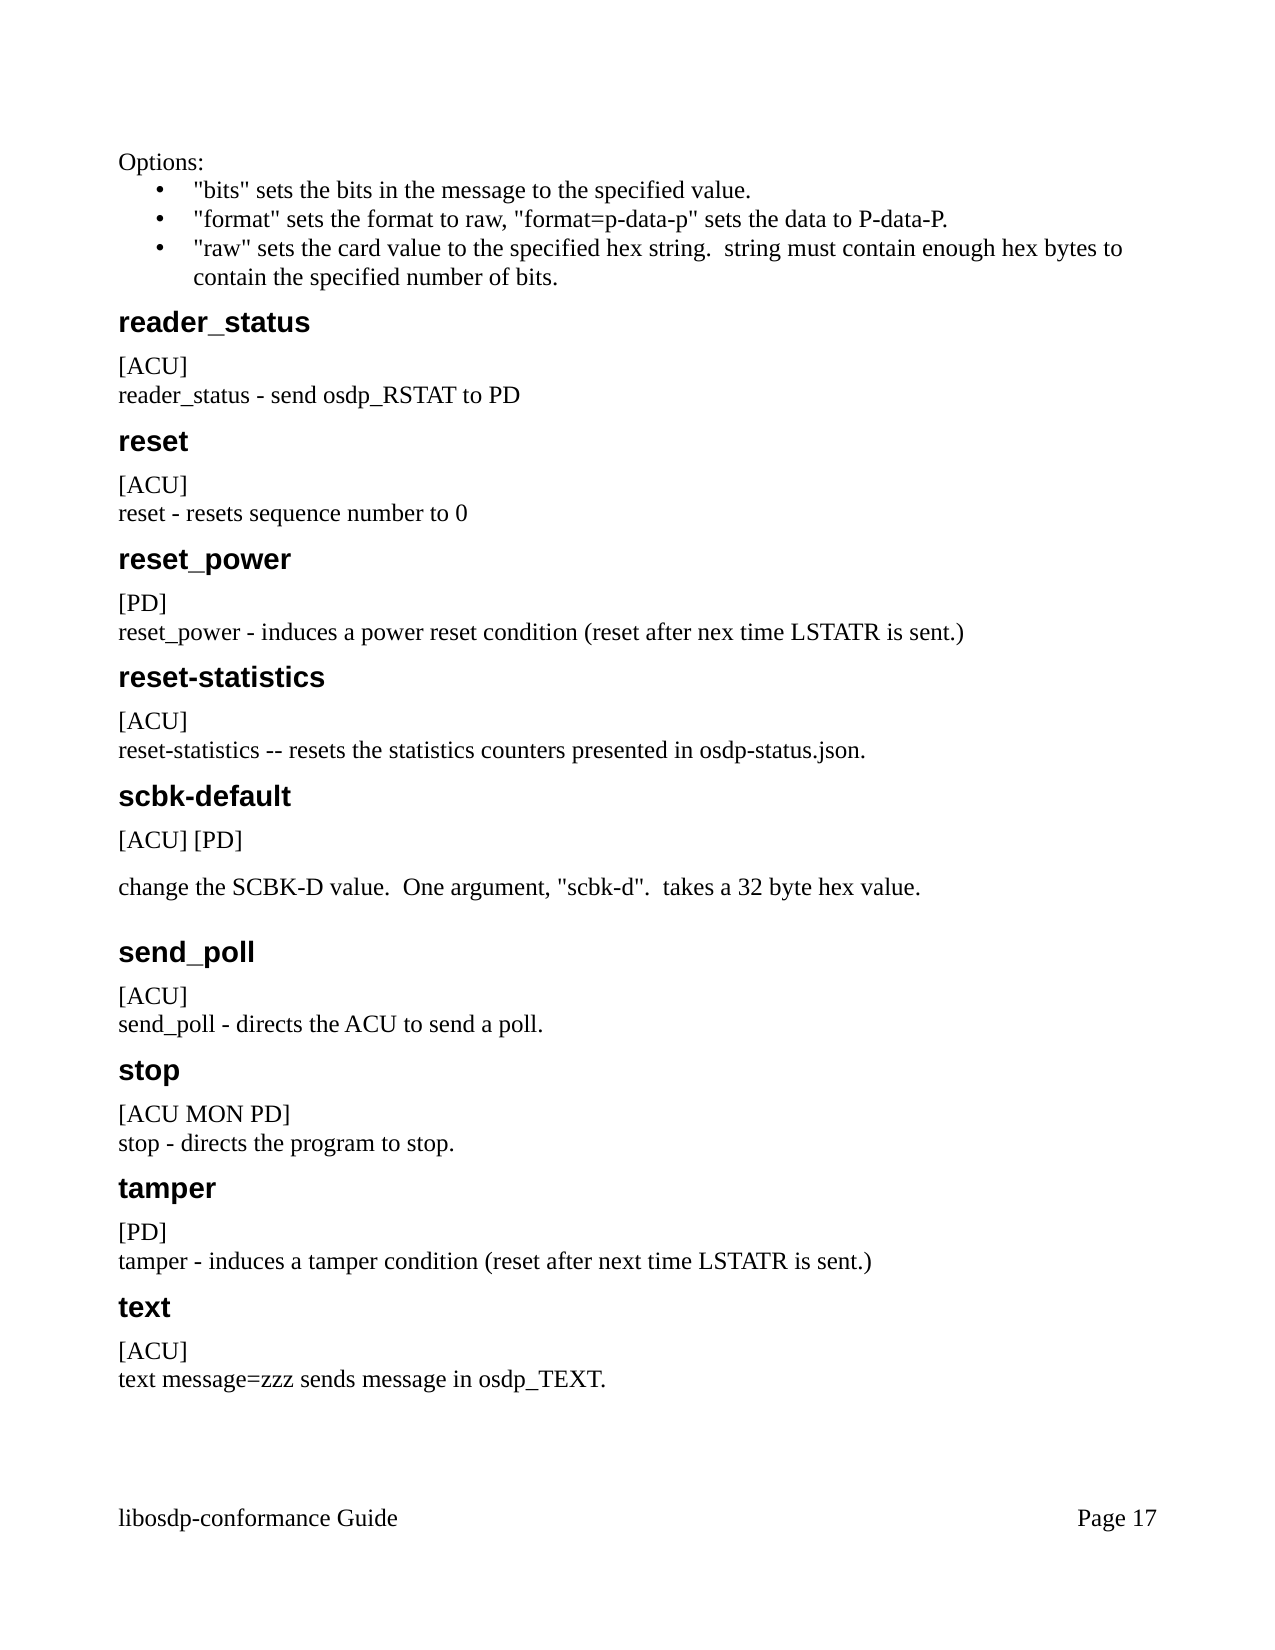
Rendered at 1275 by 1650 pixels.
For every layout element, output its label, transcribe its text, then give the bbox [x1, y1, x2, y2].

subtitle stop [118, 1053, 1157, 1087]
list "format" sets the format to raw, "format=p-data-p" sets the data to P-data-P. [156, 204, 1157, 233]
text [ACU] [118, 706, 1157, 735]
text send_poll - directs the ACU to send a poll. [118, 1009, 1157, 1038]
text [ACU] [118, 351, 1157, 380]
subtitle reset [118, 423, 1157, 457]
text reset - resets sequence number to 0 [118, 498, 1157, 527]
subtitle tamper [118, 1171, 1157, 1205]
text text message=zzz sends message in osdp_TEXT. [118, 1364, 1157, 1393]
text Options: [118, 147, 1157, 176]
subtitle reset_power [118, 542, 1157, 576]
text change the SCBK-D value. One argument, "scbk-d". takes a 32 byte hex value. [118, 872, 1157, 901]
text [PD] [118, 1217, 1157, 1246]
subtitle text [118, 1289, 1157, 1323]
text reset_power - induces a power reset condition (reset after nex time LSTATR is sent.) [118, 617, 1157, 646]
text stop - directs the program to stop. [118, 1128, 1157, 1157]
text [ACU MON PD] [118, 1099, 1157, 1128]
text reader_status - send osdp_RSTAT to PD [118, 380, 1157, 409]
text [ACU] [118, 1336, 1157, 1364]
text [PD] [118, 588, 1157, 617]
text [ACU] [PD] [118, 825, 1157, 853]
subtitle reset-statistics [118, 660, 1157, 694]
list "raw" sets the card value to the specified hex string. string must contain enough hex bytes to contain the specified number of bits. [156, 233, 1157, 291]
text [ACU] [118, 470, 1157, 498]
list "bits" sets the bits in the message to the specified value. [156, 176, 1157, 204]
subtitle send_poll [118, 934, 1157, 968]
text [ACU] [118, 981, 1157, 1009]
text reset-statistics -- resets the statistics counters presented in osdp-status.json. [118, 735, 1157, 764]
text tamper - induces a tamper condition (reset after next time LSTATR is sent.) [118, 1246, 1157, 1275]
subtitle scbk-default [118, 778, 1157, 812]
subtitle reader_status [118, 305, 1157, 339]
